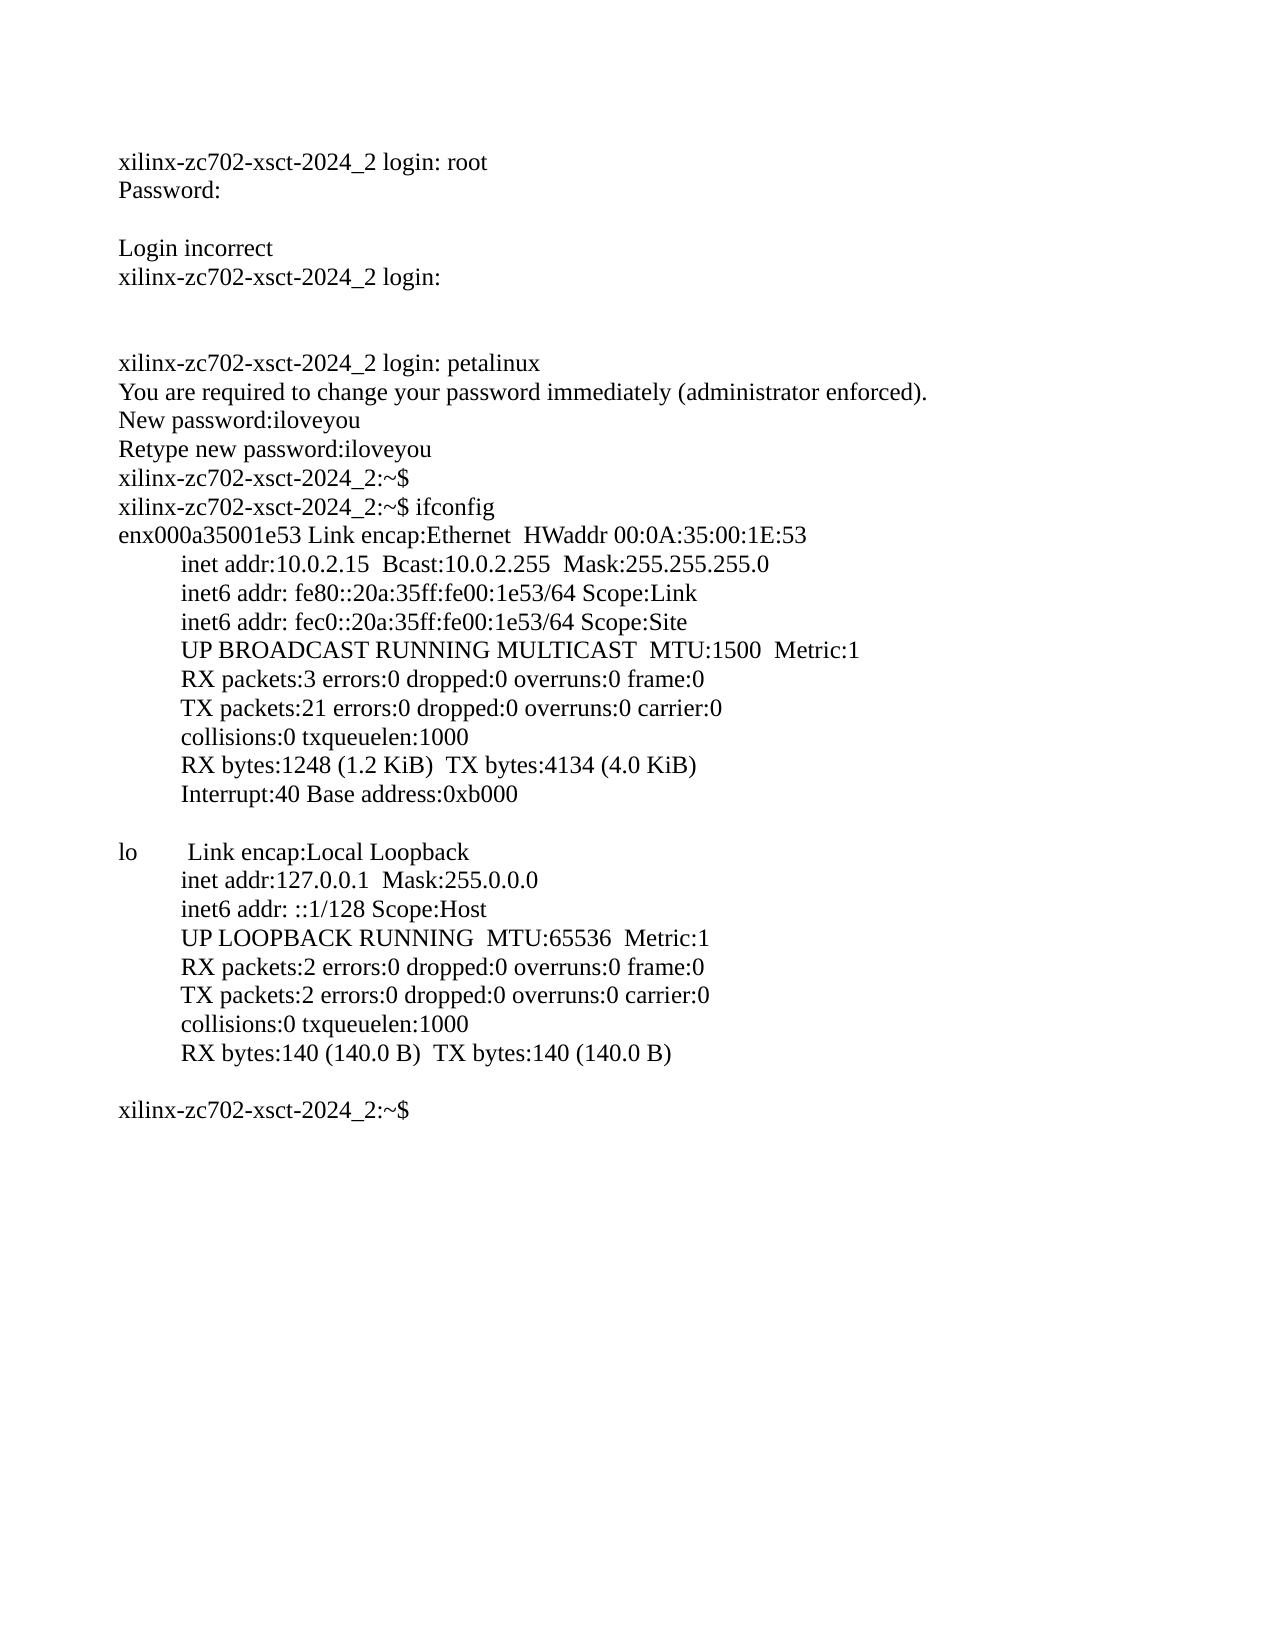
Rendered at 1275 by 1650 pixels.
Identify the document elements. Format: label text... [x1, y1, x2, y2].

text xilinx-zc702-xsct-2024_2 login: petalinux [118, 348, 1157, 377]
text UP BROADCAST RUNNING MULTICAST MTU:1500 Metric:1 [118, 636, 1157, 664]
text Login incorrect [118, 233, 1157, 262]
text xilinx-zc702-xsct-2024_2 login: root [118, 147, 1157, 176]
text RX packets:3 errors:0 dropped:0 overruns:0 frame:0 [118, 664, 1157, 693]
text RX bytes:1248 (1.2 KiB) TX bytes:4134 (4.0 KiB) [118, 751, 1157, 779]
text enx000a35001e53 Link encap:Ethernet HWaddr 00:0A:35:00:1E:53 [118, 521, 1157, 549]
text You are required to change your password immediately (administrator enforced). [118, 377, 1157, 406]
text lo Link encap:Local Loopback [118, 837, 1157, 866]
text xilinx-zc702-xsct-2024_2:~$ [118, 463, 1157, 492]
text New password:iloveyou [118, 406, 1157, 434]
text xilinx-zc702-xsct-2024_2 login: [118, 262, 1157, 291]
text RX packets:2 errors:0 dropped:0 overruns:0 frame:0 [118, 952, 1157, 981]
text inet6 addr: ::1/128 Scope:Host [118, 894, 1157, 923]
text RX bytes:140 (140.0 B) TX bytes:140 (140.0 B) [118, 1038, 1157, 1067]
text inet6 addr: fe80::20a:35ff:fe00:1e53/64 Scope:Link [118, 578, 1157, 607]
text TX packets:21 errors:0 dropped:0 overruns:0 carrier:0 [118, 693, 1157, 722]
text Password: [118, 176, 1157, 204]
text collisions:0 txqueuelen:1000 [118, 722, 1157, 751]
text TX packets:2 errors:0 dropped:0 overruns:0 carrier:0 [118, 981, 1157, 1009]
text xilinx-zc702-xsct-2024_2:~$ ifconfig [118, 492, 1157, 521]
text Interrupt:40 Base address:0xb000 [118, 779, 1157, 808]
text inet6 addr: fec0::20a:35ff:fe00:1e53/64 Scope:Site [118, 607, 1157, 636]
text inet addr:127.0.0.1 Mask:255.0.0.0 [118, 866, 1157, 894]
text collisions:0 txqueuelen:1000 [118, 1009, 1157, 1038]
text xilinx-zc702-xsct-2024_2:~$ [118, 1096, 1157, 1124]
text inet addr:10.0.2.15 Bcast:10.0.2.255 Mask:255.255.255.0 [118, 549, 1157, 578]
text Retype new password:iloveyou [118, 434, 1157, 463]
text UP LOOPBACK RUNNING MTU:65536 Metric:1 [118, 923, 1157, 952]
